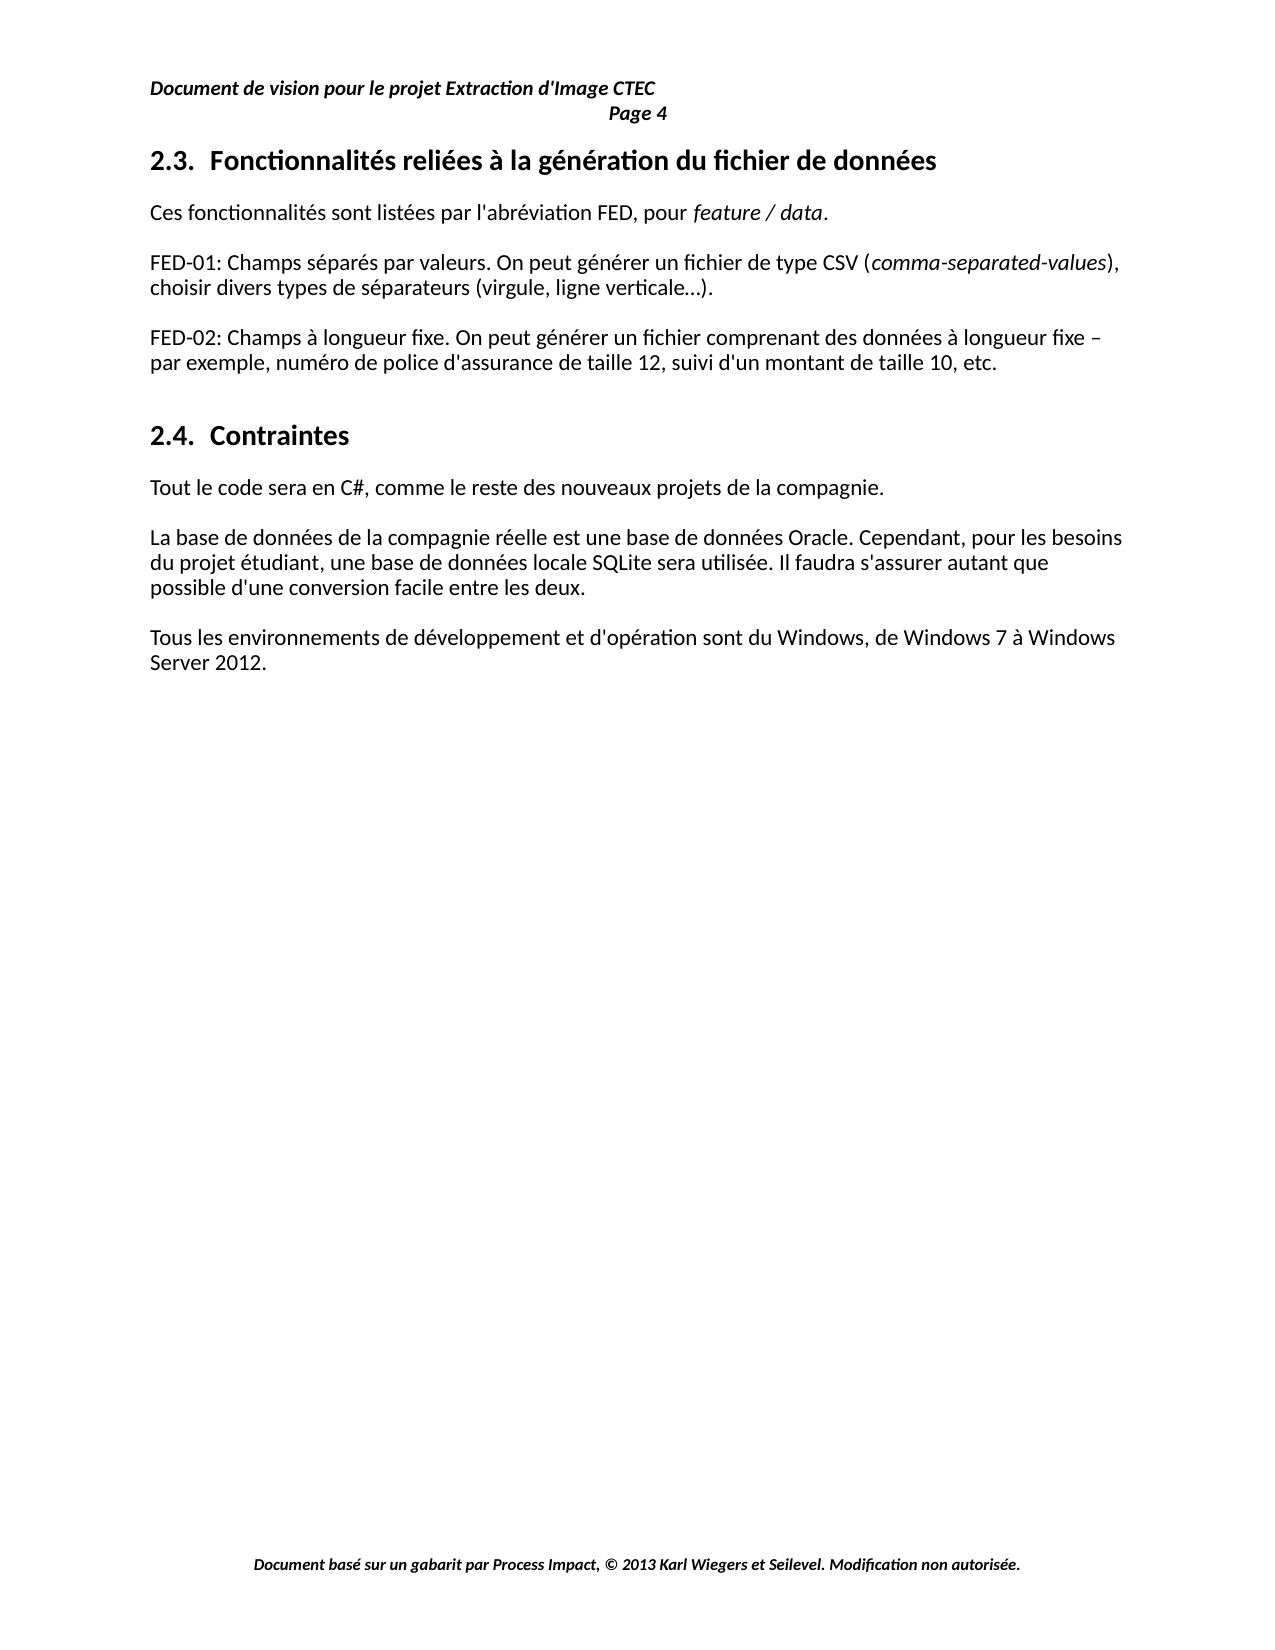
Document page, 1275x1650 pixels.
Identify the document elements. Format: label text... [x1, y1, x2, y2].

text La base de données de la compagnie réelle est une base de données Oracle. Cependant, pour les besoins du projet étudiant, une base de données locale SQLite sera utilisée. Il faudra s'assurer autant que possible d'une conversion facile entre les deux. [150, 525, 1125, 600]
text Ces fonctionnalités sont listées par l'abréviation FED, pour feature / data. [150, 200, 1125, 225]
text Tout le code sera en C#, comme le reste des nouveaux projets de la compagnie. [150, 475, 1125, 500]
text FED-02: Champs à longueur fixe. On peut générer un fichier comprenant des données à longueur fixe – par exemple, numéro de police d'assurance de taille 12, suivi d'un montant de taille 10, etc. [150, 325, 1125, 375]
subtitle Contraintes [150, 425, 1125, 450]
text FED-01: Champs séparés par valeurs. On peut générer un fichier de type CSV (comma-separated-values), choisir divers types de séparateurs (virgule, ligne verticale…). [150, 250, 1125, 300]
text Tous les environnements de développement et d'opération sont du Windows, de Windows 7 à Windows Server 2012. [150, 625, 1125, 675]
subtitle Fonctionnalités reliées à la génération du fichier de données [150, 150, 1125, 175]
